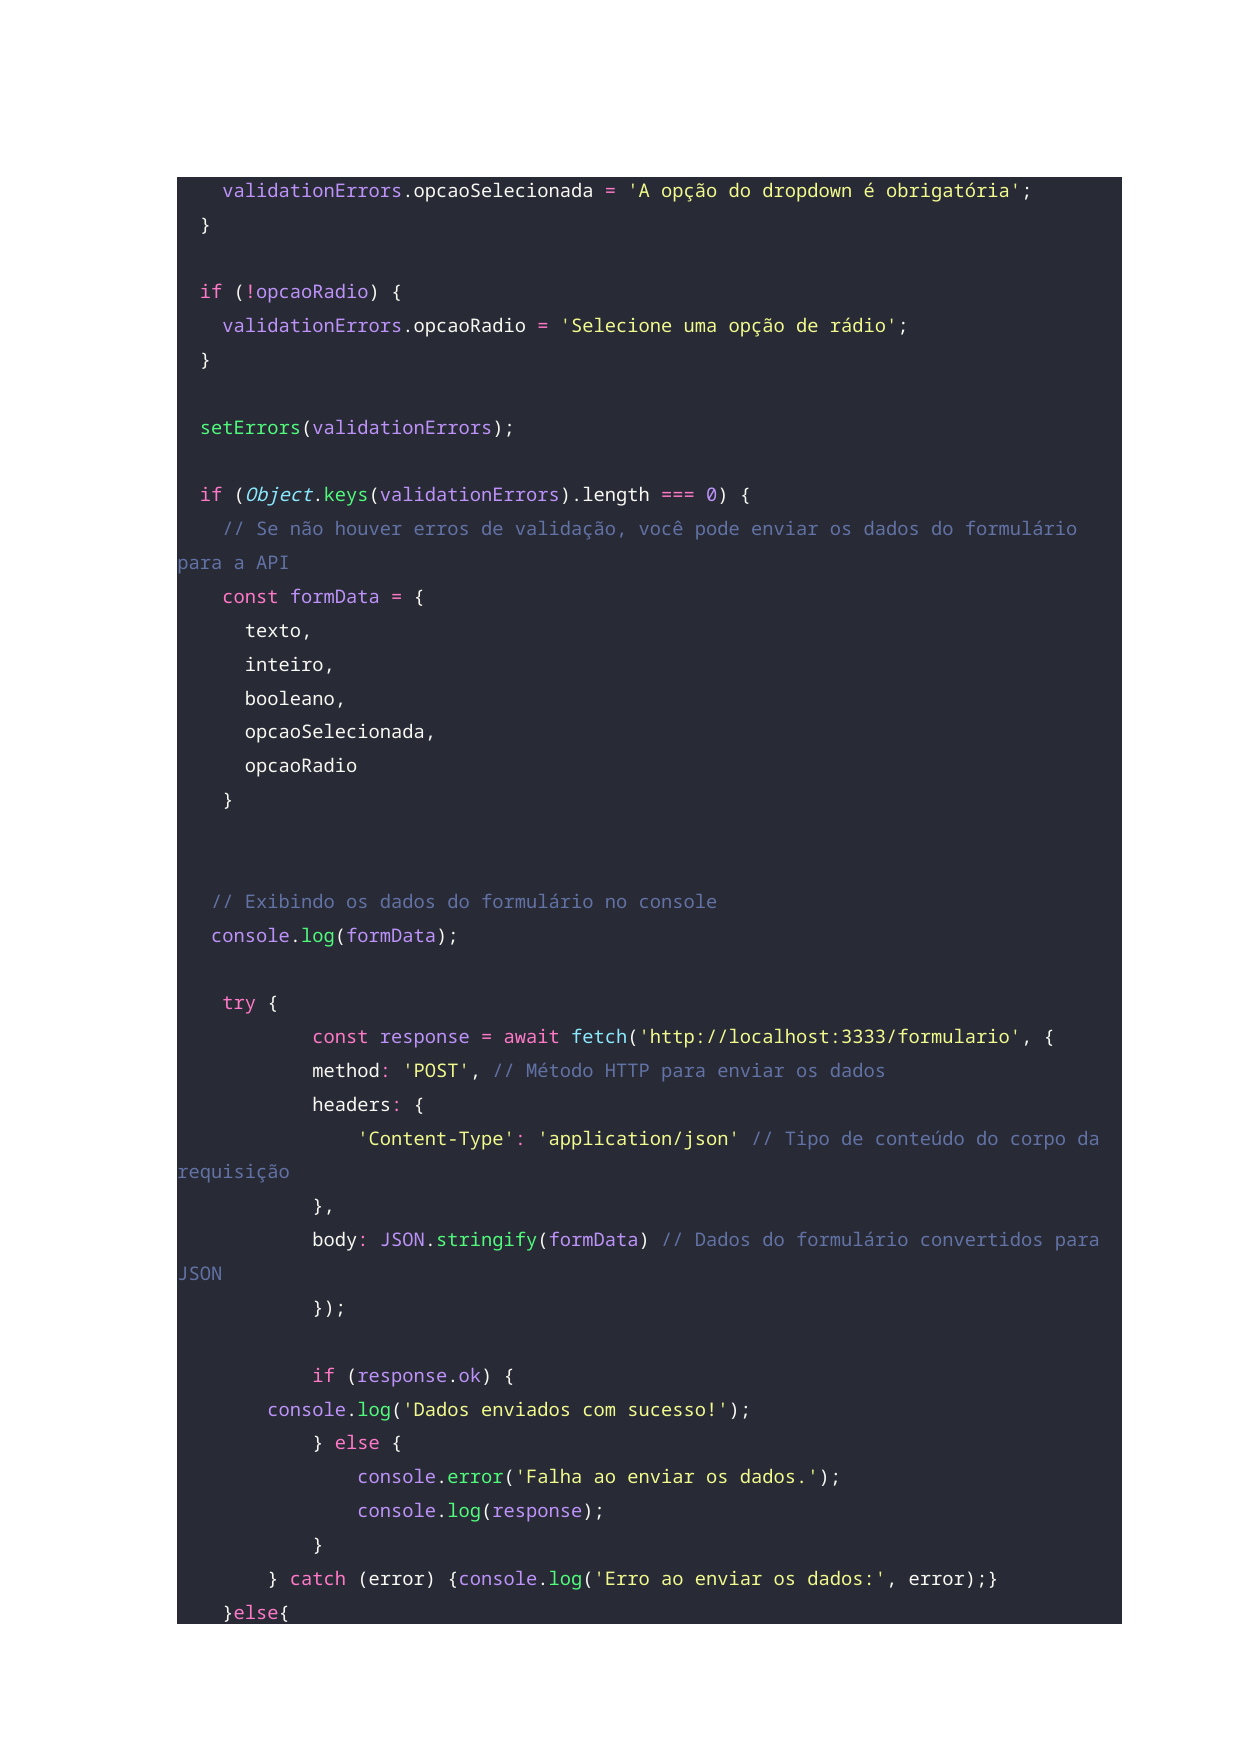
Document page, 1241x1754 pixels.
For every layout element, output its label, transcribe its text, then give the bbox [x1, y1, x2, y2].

text method: 'POST', // Método HTTP para enviar os dados [177, 1057, 1122, 1083]
text headers: { [177, 1091, 1122, 1117]
text setErrors(validationErrors); [177, 414, 1122, 439]
text console.error('Falha ao enviar os dados.'); [177, 1463, 1122, 1489]
text } [177, 786, 1122, 812]
text const formData = { [177, 583, 1122, 609]
text opcaoRadio [177, 753, 1122, 778]
text texto, [177, 617, 1122, 643]
text validationErrors.opcaoRadio = 'Selecione uma opção de rádio'; [177, 312, 1122, 338]
text 'Content-Type': 'application/json' // Tipo de conteúdo do corpo da requisição [177, 1125, 1122, 1184]
text } [177, 346, 1122, 372]
text } [177, 211, 1122, 236]
text validationErrors.opcaoSelecionada = 'A opção do dropdown é obrigatória'; [177, 177, 1122, 203]
text if (response.ok) { [177, 1362, 1122, 1387]
text }); [177, 1294, 1122, 1320]
text } [177, 1531, 1122, 1557]
text }else{ [177, 1599, 1122, 1624]
text } else { [177, 1430, 1122, 1455]
text booleano, [177, 685, 1122, 710]
text try { [177, 989, 1122, 1015]
text console.log('Dados enviados com sucesso!'); [177, 1396, 1122, 1421]
text // Exibindo os dados do formulário no console [177, 888, 1122, 913]
text body: JSON.stringify(formData) // Dados do formulário convertidos para JSON [177, 1227, 1122, 1286]
text if (Object.keys(validationErrors).length === 0) { [177, 482, 1122, 507]
text inteiro, [177, 651, 1122, 677]
text opcaoSelecionada, [177, 719, 1122, 744]
text }, [177, 1193, 1122, 1218]
text if (!opcaoRadio) { [177, 279, 1122, 304]
text } catch (error) {console.log('Erro ao enviar os dados:', error);} [177, 1565, 1122, 1591]
text console.log(response); [177, 1497, 1122, 1523]
text console.log(formData); [177, 922, 1122, 947]
text // Se não houver erros de validação, você pode enviar os dados do formulário para a API [177, 516, 1122, 575]
text const response = await fetch('http://localhost:3333/formulario', { [177, 1023, 1122, 1049]
